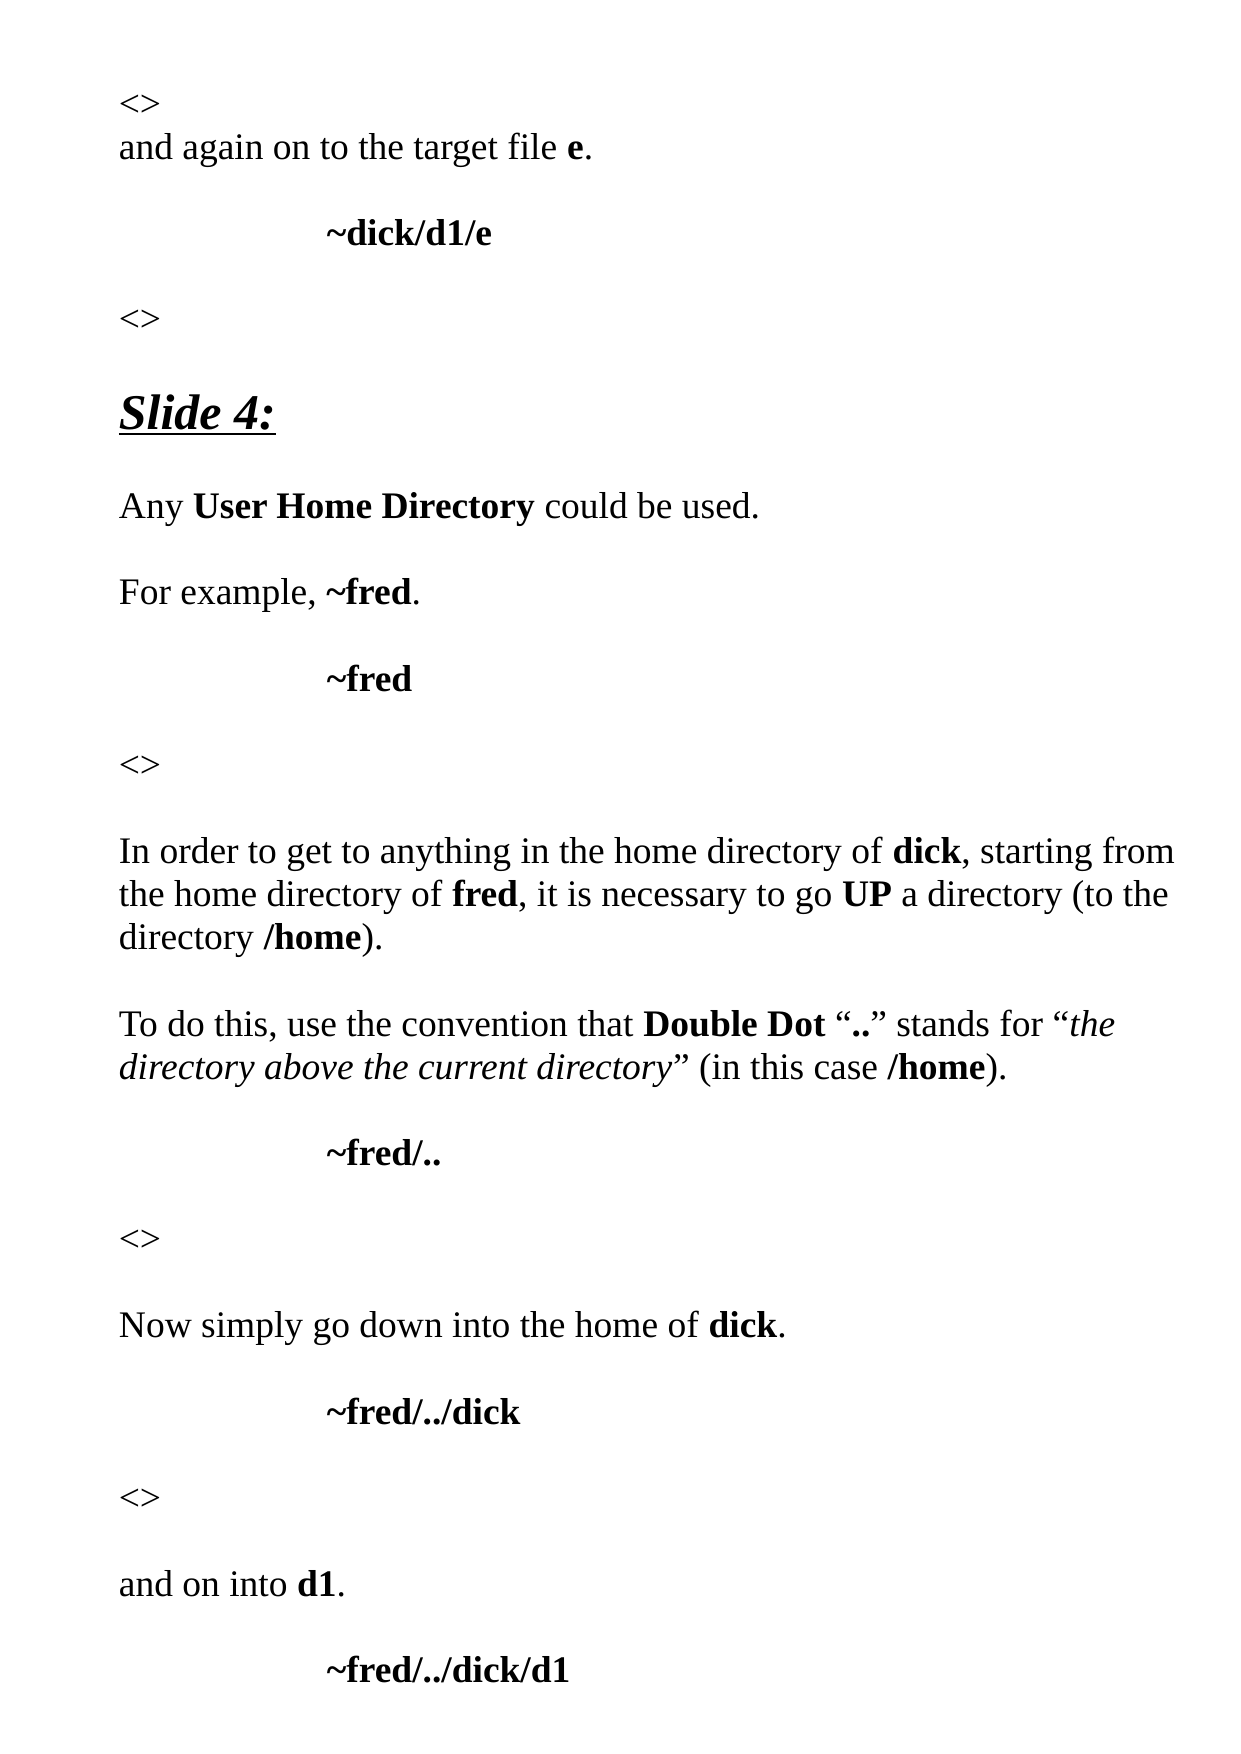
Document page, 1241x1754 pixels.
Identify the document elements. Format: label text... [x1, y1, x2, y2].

text ~fred [119, 656, 1202, 699]
text ~fred/../dick/d1 [119, 1648, 1202, 1691]
text <> [119, 81, 1202, 124]
text Slide 4: [119, 383, 1202, 440]
text To do this, use the convention that Double Dot “..” stands for “the directory above the current directory” (in this case /home). [119, 1001, 1202, 1087]
text ~dick/d1/e [119, 210, 1202, 253]
text and again on to the target file e. [119, 124, 1202, 167]
text <> [119, 1217, 1202, 1260]
text <> [119, 742, 1202, 785]
text For example, ~fred. [119, 570, 1202, 613]
text <> [119, 1475, 1202, 1518]
text In order to get to anything in the home directory of dick, starting from the home directory of fred, it is necessary to go UP a directory (to the directory /home). [119, 828, 1202, 958]
text <> [119, 297, 1202, 340]
text ~fred/.. [119, 1130, 1202, 1173]
text ~fred/../dick [119, 1389, 1202, 1432]
text and on into d1. [119, 1562, 1202, 1605]
text Now simply go down into the home of dick. [119, 1303, 1202, 1346]
text Any User Home Directory could be used. [119, 483, 1202, 527]
